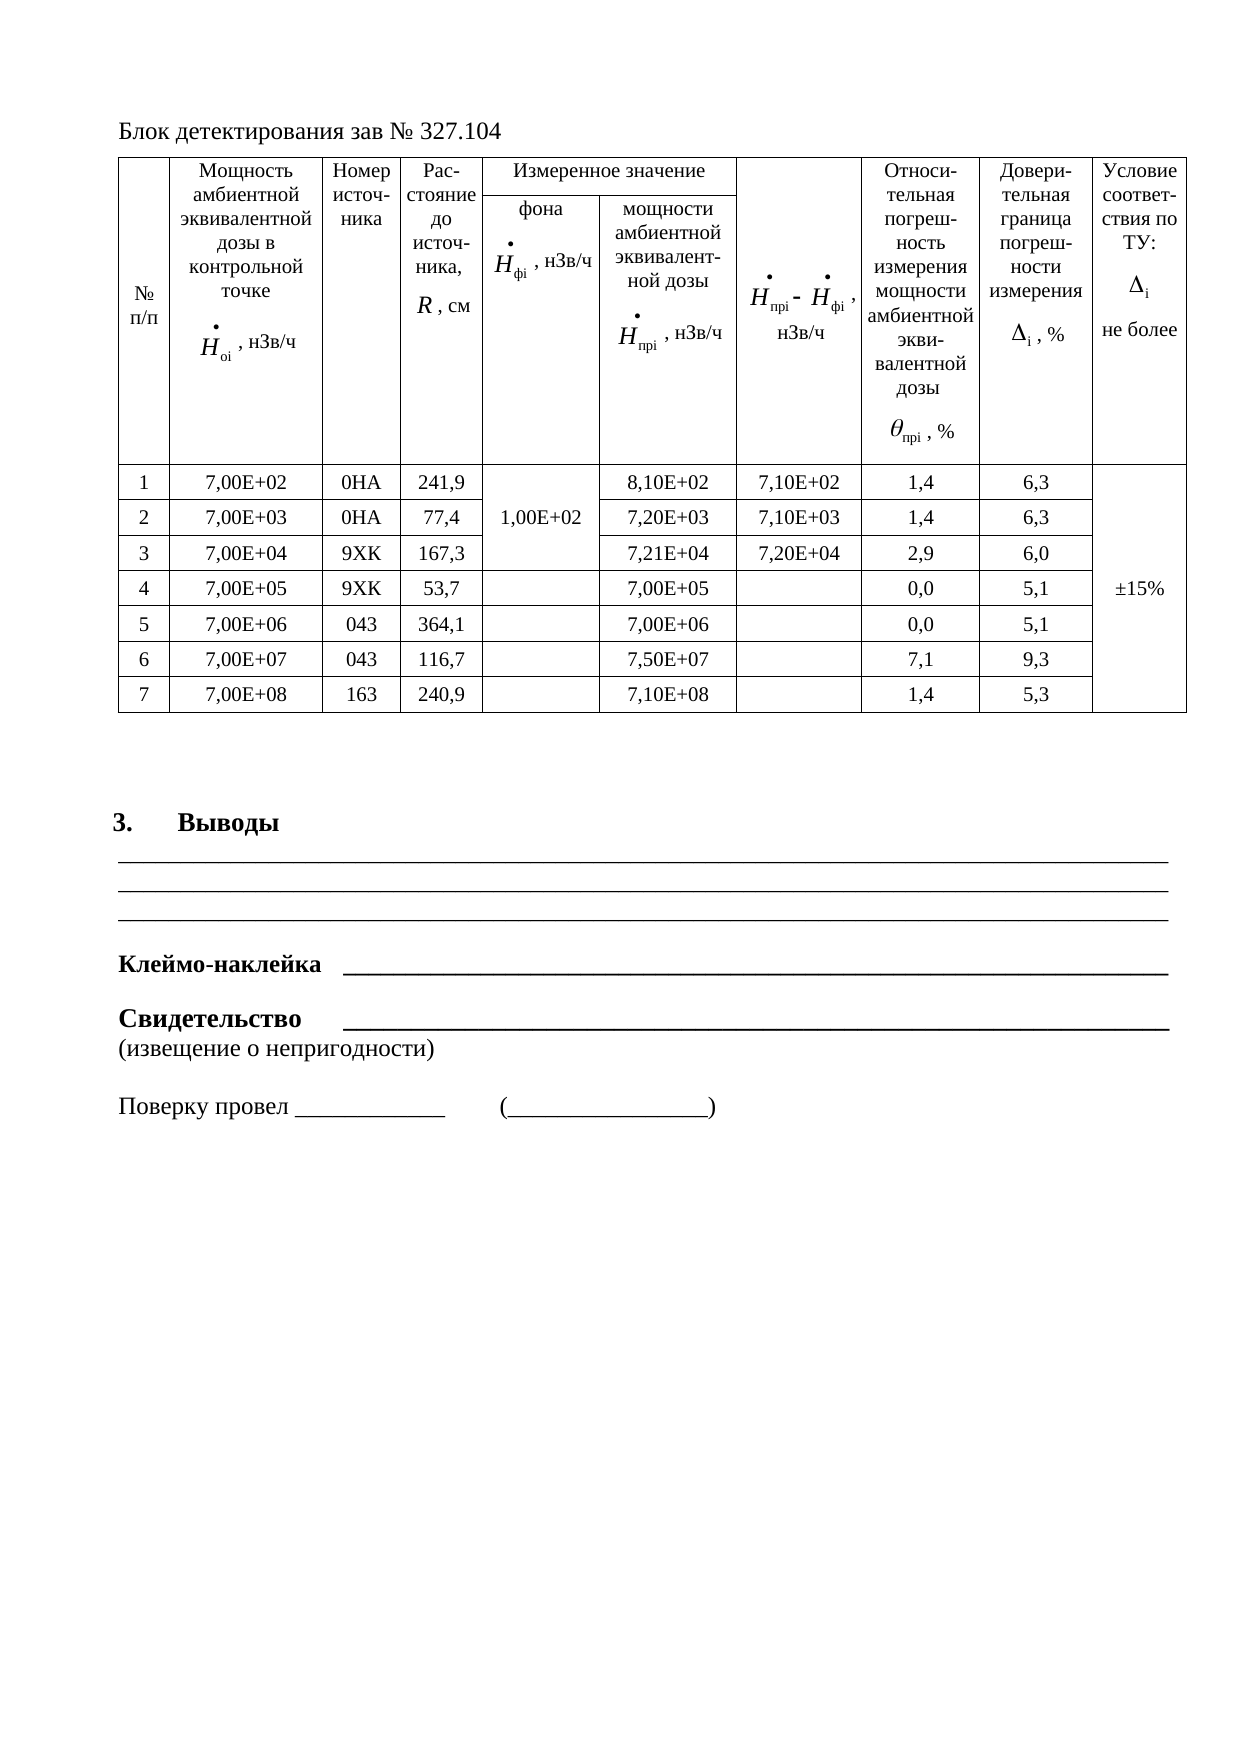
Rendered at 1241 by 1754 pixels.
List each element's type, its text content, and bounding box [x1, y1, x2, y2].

text ____________________________________________________________________________________ [118, 866, 1194, 895]
table_cell 043 [323, 642, 400, 676]
table_cell 1,4 [862, 500, 979, 534]
table_cell 7,00E+03 [170, 500, 322, 534]
table_cell 7,00E+04 [170, 536, 322, 570]
table_cell 4 [119, 571, 169, 605]
table_cell 9,3 [980, 642, 1092, 676]
table_cell 1,00E+02 [483, 465, 599, 570]
table_cell [483, 677, 599, 712]
table_cell 364,1 [401, 606, 482, 641]
table_cell 7,50E+07 [600, 642, 736, 676]
table_cell 0НА [323, 465, 400, 499]
table_cell 6,3 [980, 465, 1092, 499]
table_cell 7,00E+06 [600, 606, 736, 641]
table_cell 241,9 [401, 465, 482, 499]
subtitle Клеймо-наклейка __________________________________________________________________ [118, 949, 1194, 977]
table_cell 7,00E+07 [170, 642, 322, 676]
table_cell 0,0 [862, 606, 979, 641]
table_cell 6,3 [980, 500, 1092, 534]
table_cell 7,1 [862, 642, 979, 676]
table_header Мощность амбиентной эквивалентной дозы в контрольной точке , нЗв/ч [170, 158, 322, 464]
table_cell 77,4 [401, 500, 482, 534]
table_cell 7,10E+08 [600, 677, 736, 712]
subtitle Свидетельство _____________________________________________________________ [118, 1002, 1194, 1033]
table_cell 9ХК [323, 571, 400, 605]
table_cell 7 [119, 677, 169, 712]
table_header Условие соответ-ствия по ТУ: не более [1093, 158, 1186, 464]
text ____________________________________________________________________________________ [118, 837, 1194, 866]
table_header , нЗв/ч [737, 158, 861, 464]
table_cell 043 [323, 606, 400, 641]
table_cell [483, 642, 599, 676]
table_cell 9ХК [323, 536, 400, 570]
table_cell [737, 677, 861, 712]
table_cell 5,1 [980, 571, 1092, 605]
table_header Номер источ-ника [323, 158, 400, 464]
table_cell 7,00E+08 [170, 677, 322, 712]
table_cell 2 [119, 500, 169, 534]
table_cell 53,7 [401, 571, 482, 605]
table_cell 7,00E+05 [600, 571, 736, 605]
table_cell 7,20E+04 [737, 536, 861, 570]
table_header № п/п [119, 158, 169, 464]
text (извещение о непригодности) [118, 1033, 1194, 1062]
table_cell ±15% [1093, 465, 1186, 712]
table_cell 5,3 [980, 677, 1092, 712]
table_header Измеренное значение [483, 158, 736, 195]
table_cell 7,00E+06 [170, 606, 322, 641]
table_cell 7,20E+03 [600, 500, 736, 534]
table_cell 5 [119, 606, 169, 641]
table_cell 1,4 [862, 465, 979, 499]
table_cell 240,9 [401, 677, 482, 712]
table_cell мощности амбиентной эквивалент-ной дозы , нЗв/ч [600, 196, 736, 464]
table_cell [737, 606, 861, 641]
table_cell 0,0 [862, 571, 979, 605]
table_cell 8,10E+02 [600, 465, 736, 499]
table_cell 7,10E+03 [737, 500, 861, 534]
table_cell 7,10E+02 [737, 465, 861, 499]
table_cell 5,1 [980, 606, 1092, 641]
table_cell 7,00E+02 [170, 465, 322, 499]
text Блок детектирования зав № 327.104 [118, 116, 1194, 144]
table_cell 1,4 [862, 677, 979, 712]
table_cell 116,7 [401, 642, 482, 676]
text Поверку провел ____________ (________________) [118, 1091, 1194, 1120]
table_cell 167,3 [401, 536, 482, 570]
text ____________________________________________________________________________________ [118, 895, 1194, 924]
table_cell 7,00E+05 [170, 571, 322, 605]
table_cell 1 [119, 465, 169, 499]
table_cell [737, 642, 861, 676]
table_cell 163 [323, 677, 400, 712]
table_cell 2,9 [862, 536, 979, 570]
subtitle 3. Выводы [112, 806, 1194, 837]
table_cell фона , нЗв/ч [483, 196, 599, 464]
table_cell [483, 571, 599, 605]
table_cell 0НА [323, 500, 400, 534]
table_cell 6 [119, 642, 169, 676]
table_cell [737, 571, 861, 605]
table_header Довери-тельная граница погреш-ности измерения , % [980, 158, 1092, 464]
table_cell 3 [119, 536, 169, 570]
table_cell [483, 606, 599, 641]
table_cell 6,0 [980, 536, 1092, 570]
table_header Относи-тельная погреш-ность измерения мощности амбиентной экви-валентной дозы , % [862, 158, 979, 464]
table_cell 7,21E+04 [600, 536, 736, 570]
table_header Рас-стояние до источ-ника, , см [401, 158, 482, 464]
